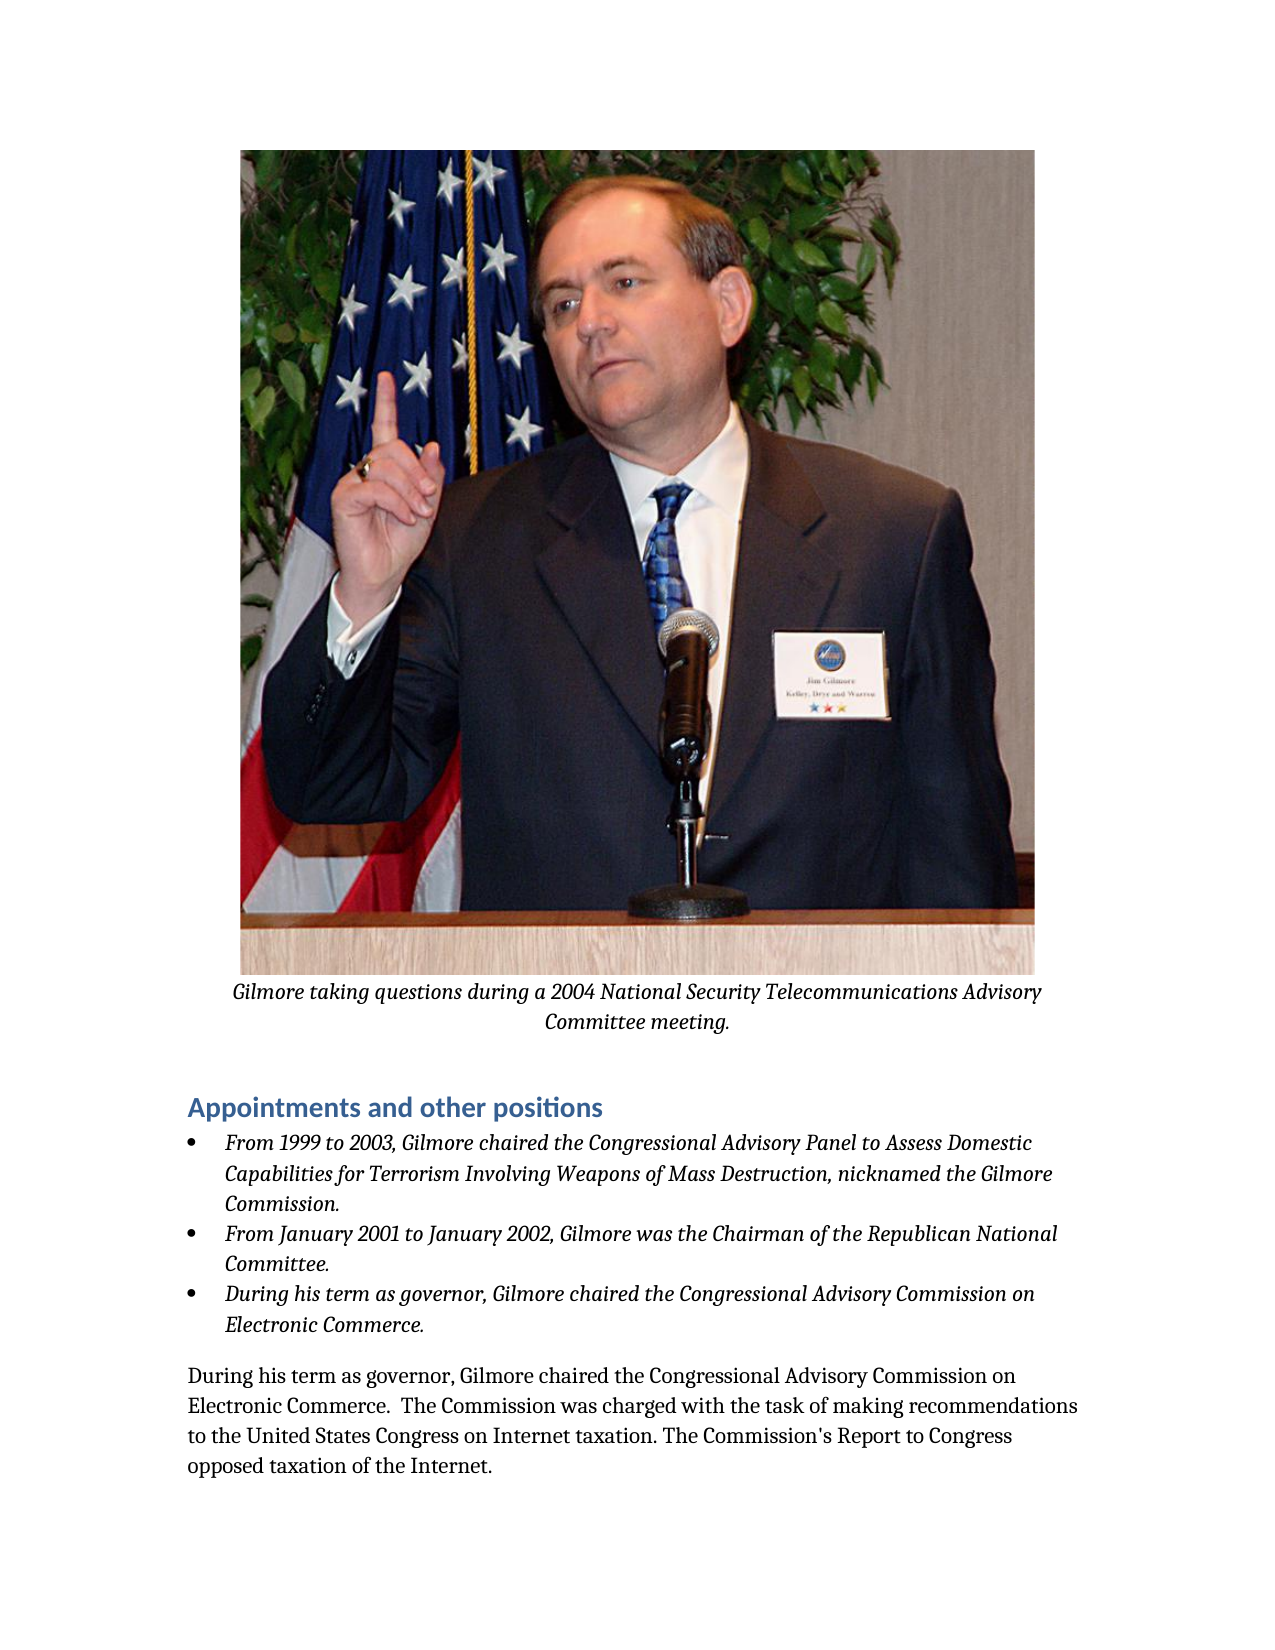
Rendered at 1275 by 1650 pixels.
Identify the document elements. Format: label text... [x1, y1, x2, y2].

text During his term as governor, Gilmore chaired the Congressional Advisory Commission on Electronic Commerce. The Commission was charged with the task of making recommendations to the United States Congress on Internet taxation. The Commission's Report to Congress opposed taxation of the Internet. [187, 1362, 1087, 1479]
list During his term as governor, Gilmore chaired the Congressional Advisory Commission on Electronic Commerce. [187, 1281, 1087, 1338]
picture [240, 150, 1035, 975]
list From January 2001 to January 2002, Gilmore was the Chairman of the Republican National Committee. [187, 1221, 1087, 1277]
text Gilmore taking questions during a 2004 National Security Telecommunications Advisory Committee meeting. [187, 150, 1087, 1035]
subtitle Appointments and other positions [187, 1089, 1087, 1125]
list From 1999 to 2003, Gilmore chaired the Congressional Advisory Panel to Assess Domestic Capabilities for Terrorism Involving Weapons of Mass Destruction, nicknamed the Gilmore Commission. [187, 1130, 1087, 1217]
